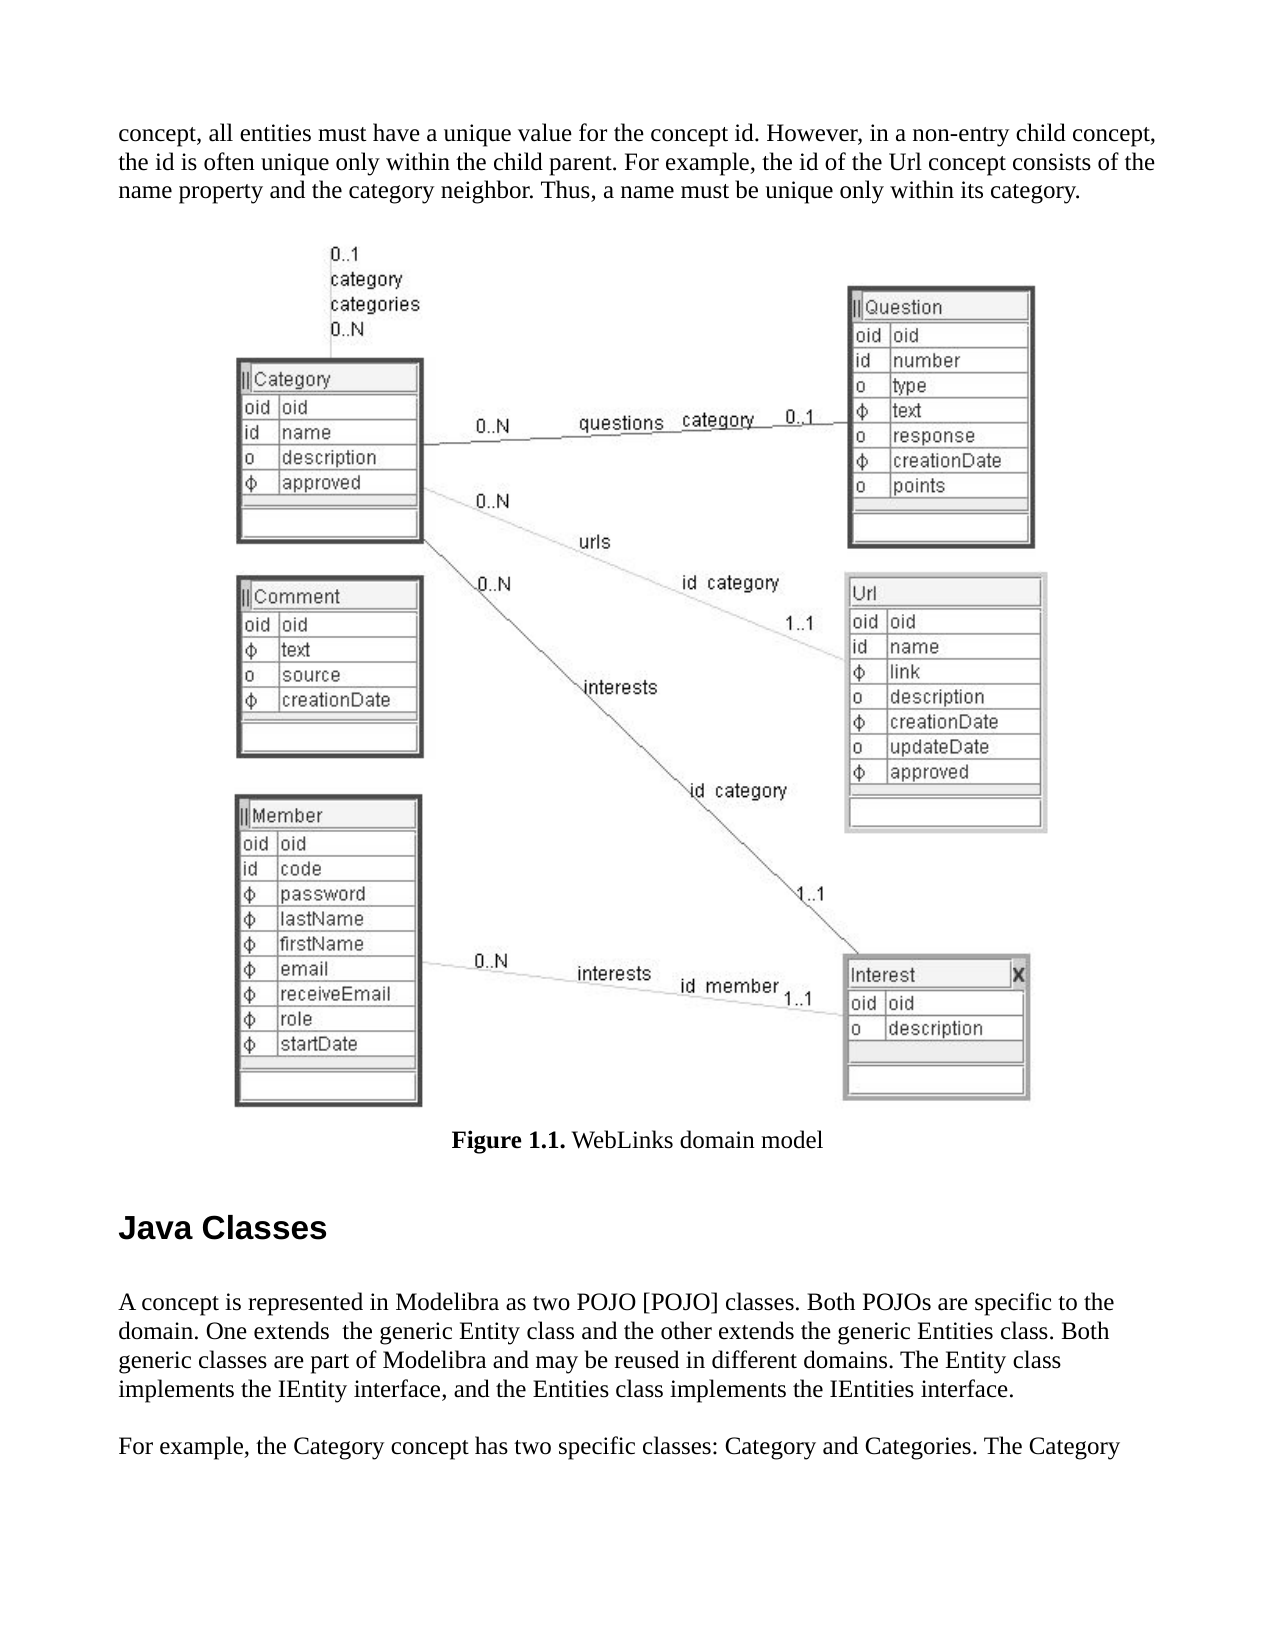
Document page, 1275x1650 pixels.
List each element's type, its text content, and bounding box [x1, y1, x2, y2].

text A concept is represented in Modelibra as two POJO [POJO] classes. Both POJOs are specific to the domain. One extends the generic Entity class and the other extends the generic Entities class. Both generic classes are part of Modelibra and may be reused in different domains. The Entity class implements the IEntity interface, and the Entities class implements the IEntities interface. [118, 1287, 1157, 1402]
text Figure 1.1. WebLinks domain model [118, 233, 1157, 1154]
picture [210, 233, 1065, 1126]
subtitle Java Classes [118, 1208, 1157, 1246]
text concept, all entities must have a unique value for the concept id. However, in a non-entry child concept, the id is often unique only within the child parent. For example, the id of the Url concept consists of the name property and the category neighbor. Thus, a name must be unique only within its category. [118, 118, 1157, 204]
text For example, the Category concept has two specific classes: Category and Categories. The Category [118, 1431, 1157, 1460]
